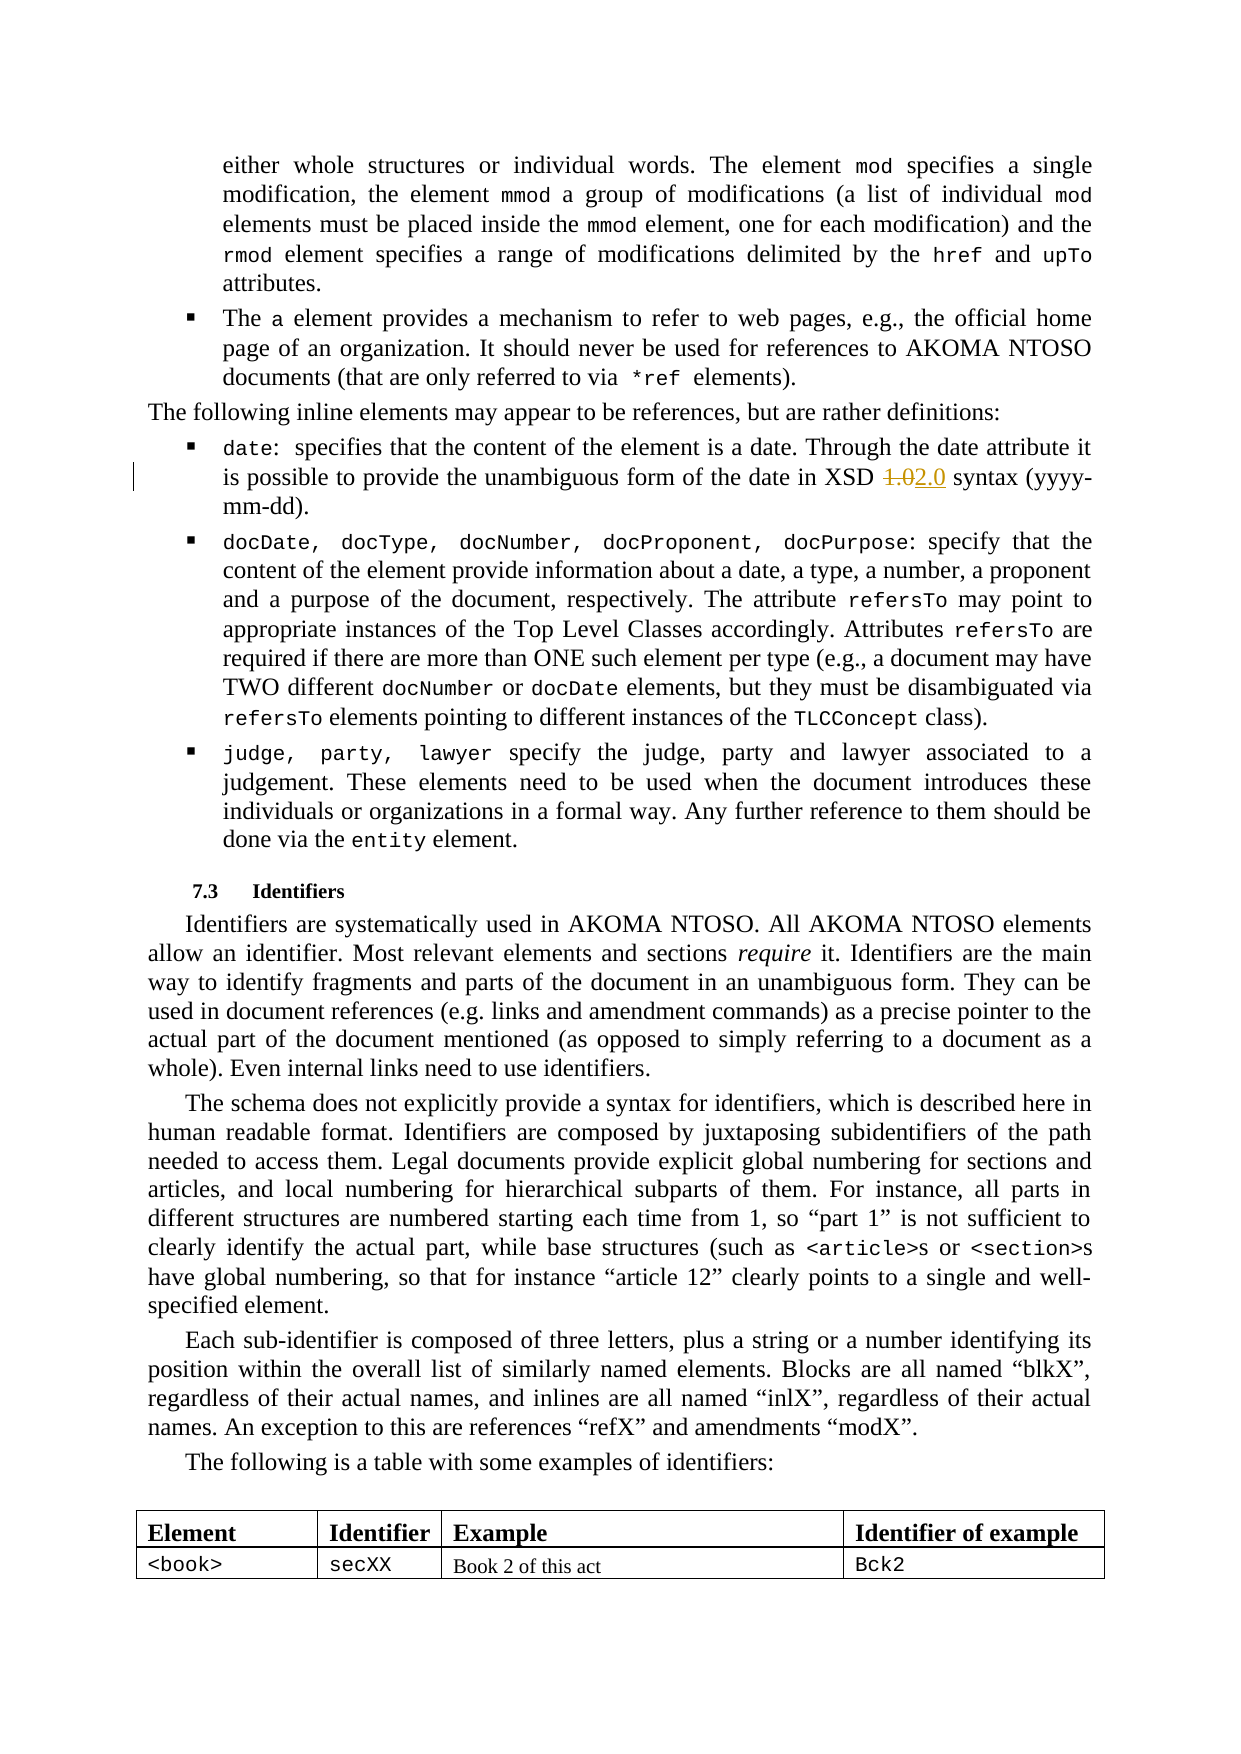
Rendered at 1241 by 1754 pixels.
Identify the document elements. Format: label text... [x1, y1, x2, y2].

table_cell Bck2 [844, 1548, 1104, 1578]
table_header Identifier of example [844, 1511, 1104, 1546]
list docDate, docType, docNumber, docProponent, docPurpose: specify that the content of the element provide information about a date, a type, a number, a proponent and a purpose of the document, respectively. The attribute refersTo may point to appropriate instances of the Top Level Classes accordingly. Attributes refersTo are required if there are more than ONE such element per type (e.g., a document may have TWO different docNumber or docDate elements, but they must be disambiguated via refersTo elements pointing to different instances of the TLCConcept class). [185, 526, 1092, 731]
table_cell <book> [137, 1548, 317, 1578]
text Each sub-identifier is composed of three letters, plus a string or a number identifying its position within the overall list of similarly named elements. Blocks are all named “blkX”, regardless of their actual names, and inlines are all named “inlX”, regardless of their actual names. An exception to this are references “refX” and amendments “modX”. [148, 1325, 1092, 1440]
list date: specifies that the content of the element is a date. Through the date attribute it is possible to provide the unambiguous form of the date in XSD 2.0 syntax (yyyy-mm-dd). [185, 432, 1092, 519]
table_cell secXX [318, 1548, 441, 1578]
table_header Identifier [318, 1511, 441, 1546]
table_header Element [137, 1511, 317, 1546]
text Identifiers are systematically used in AKOMA NTOSO. All AKOMA NTOSO elements allow an identifier. Most relevant elements and sections require it. Identifiers are the main way to identify fragments and parts of the document in an unambiguous form. They can be used in document references (e.g. links and amendment commands) as a precise pointer to the actual part of the document mentioned (as opposed to simply referring to a document as a whole). Even internal links need to use identifiers. [148, 909, 1092, 1082]
text The following inline elements may appear to be references, but are rather definitions: [148, 397, 1092, 426]
table_cell Book 2 of this act [442, 1548, 843, 1578]
list judge, party, lawyer specify the judge, party and lawyer associated to a judgement. These elements need to be used when the document introduces these individuals or organizations in a formal way. Any further reference to them should be done via the entity element. [185, 737, 1092, 854]
text The following is a table with some examples of identifiers: [148, 1447, 1092, 1475]
table_header Example [442, 1511, 843, 1546]
text The schema does not explicitly provide a syntax for identifiers, which is described here in human readable format. Identifiers are composed by juxtaposing subidentifiers of the path needed to access them. Legal documents provide explicit global numbering for sections and articles, and local numbering for hierarchical subparts of them. For instance, all parts in different structures are numbered starting each time from 1, so “part 1” is not sufficient to clearly identify the actual part, while base structures (such as <article>s or <section>s have global numbering, so that for instance “article 12” clearly points to a single and well-specified element. [148, 1088, 1092, 1319]
list either whole structures or individual words. The element mod specifies a single modification, the element mmod a group of modifications (a list of individual mod elements must be placed inside the mmod element, one for each modification) and the rmod element specifies a range of modifications delimited by the href and upTo attributes. [185, 150, 1092, 297]
subtitle Identifiers [192, 879, 1092, 903]
list The a element provides a mechanism to refer to web pages, e.g., the official home page of an organization. It should never be used for references to AKOMA NTOSO documents (that are only referred to via *ref elements). [185, 303, 1092, 391]
